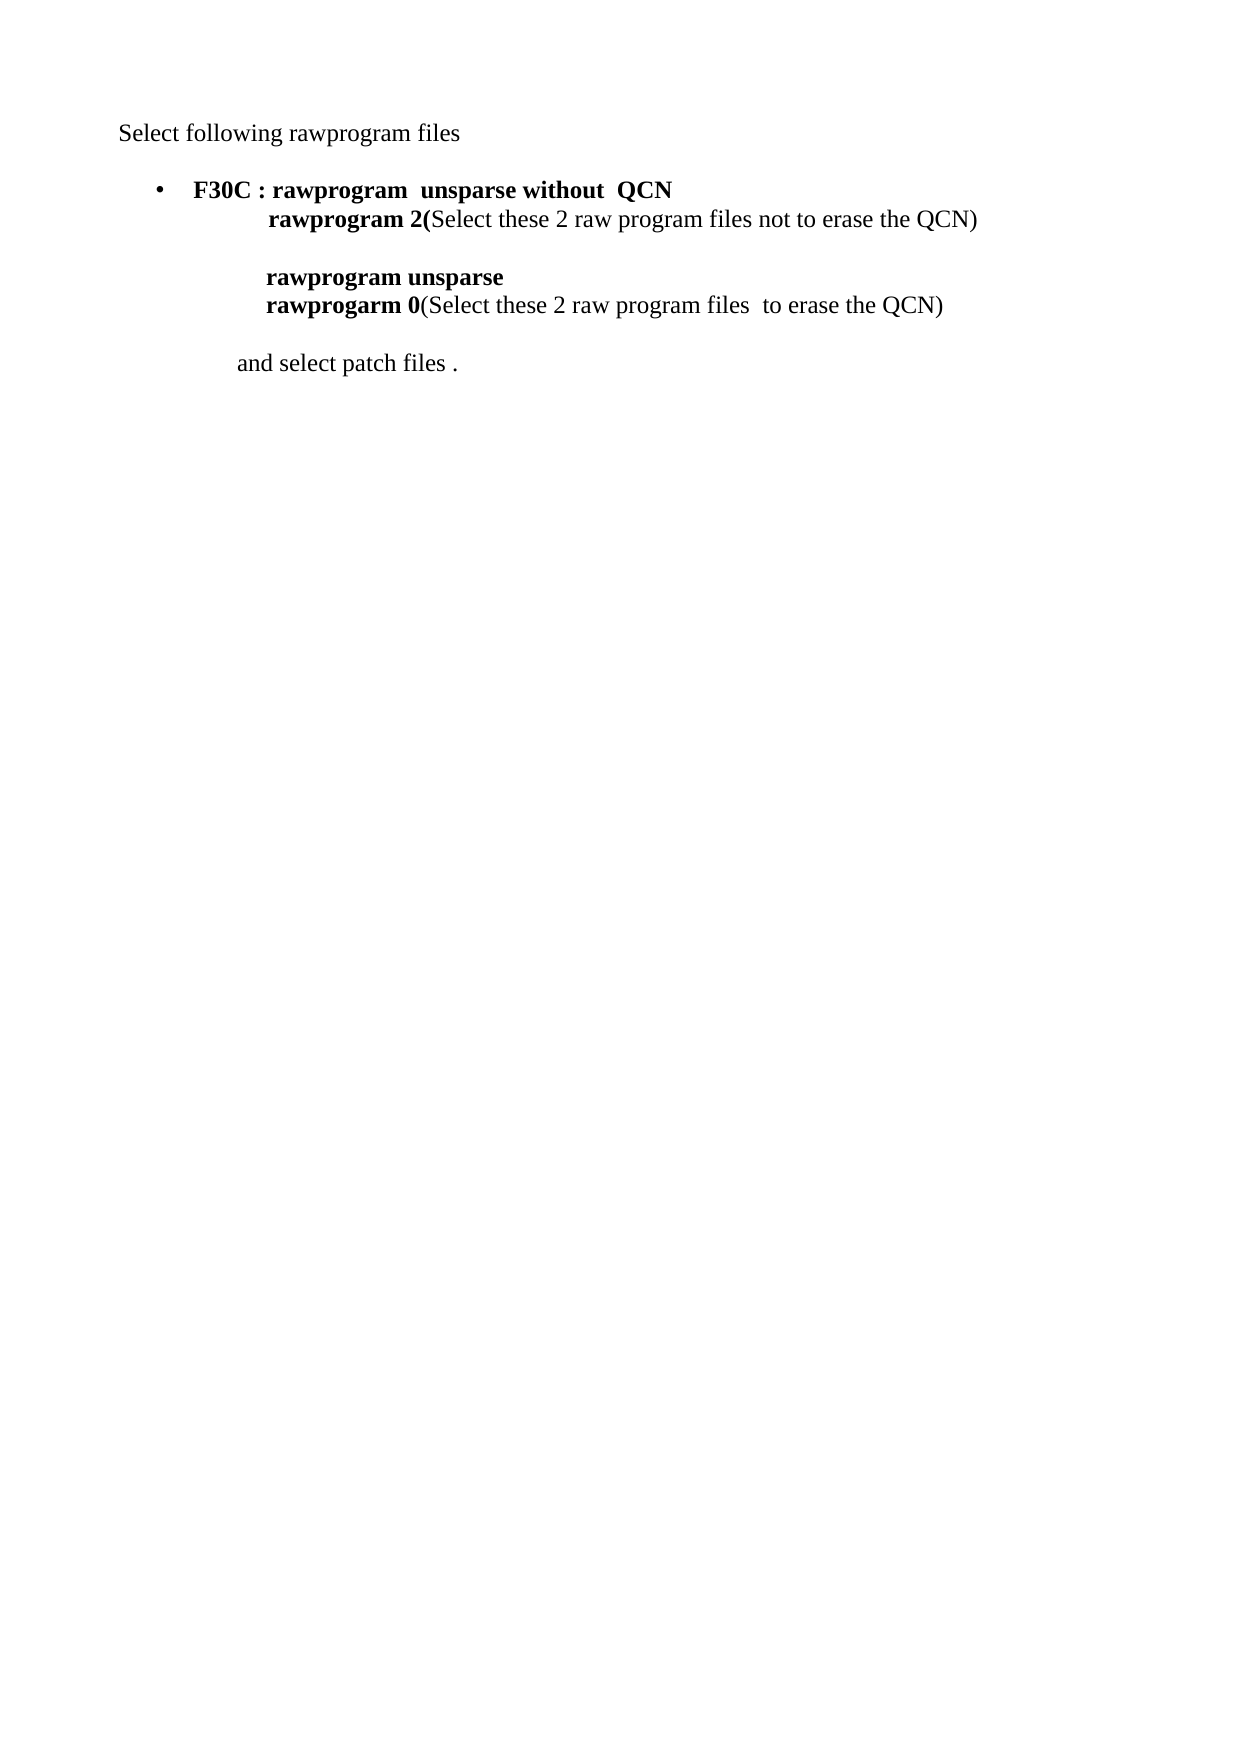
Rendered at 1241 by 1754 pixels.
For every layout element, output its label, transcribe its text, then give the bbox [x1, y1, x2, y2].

list rawprogram 2(Select these 2 raw program files not to erase the QCN) [231, 204, 1122, 233]
text Select following rawprogram files [118, 118, 1122, 147]
text and select patch files . [118, 348, 1122, 377]
list F30C : rawprogram unsparse without QCN [156, 176, 1122, 204]
text rawprogarm 0(Select these 2 raw program files to erase the QCN) [118, 291, 1122, 319]
text rawprogram unsparse [118, 262, 1122, 291]
